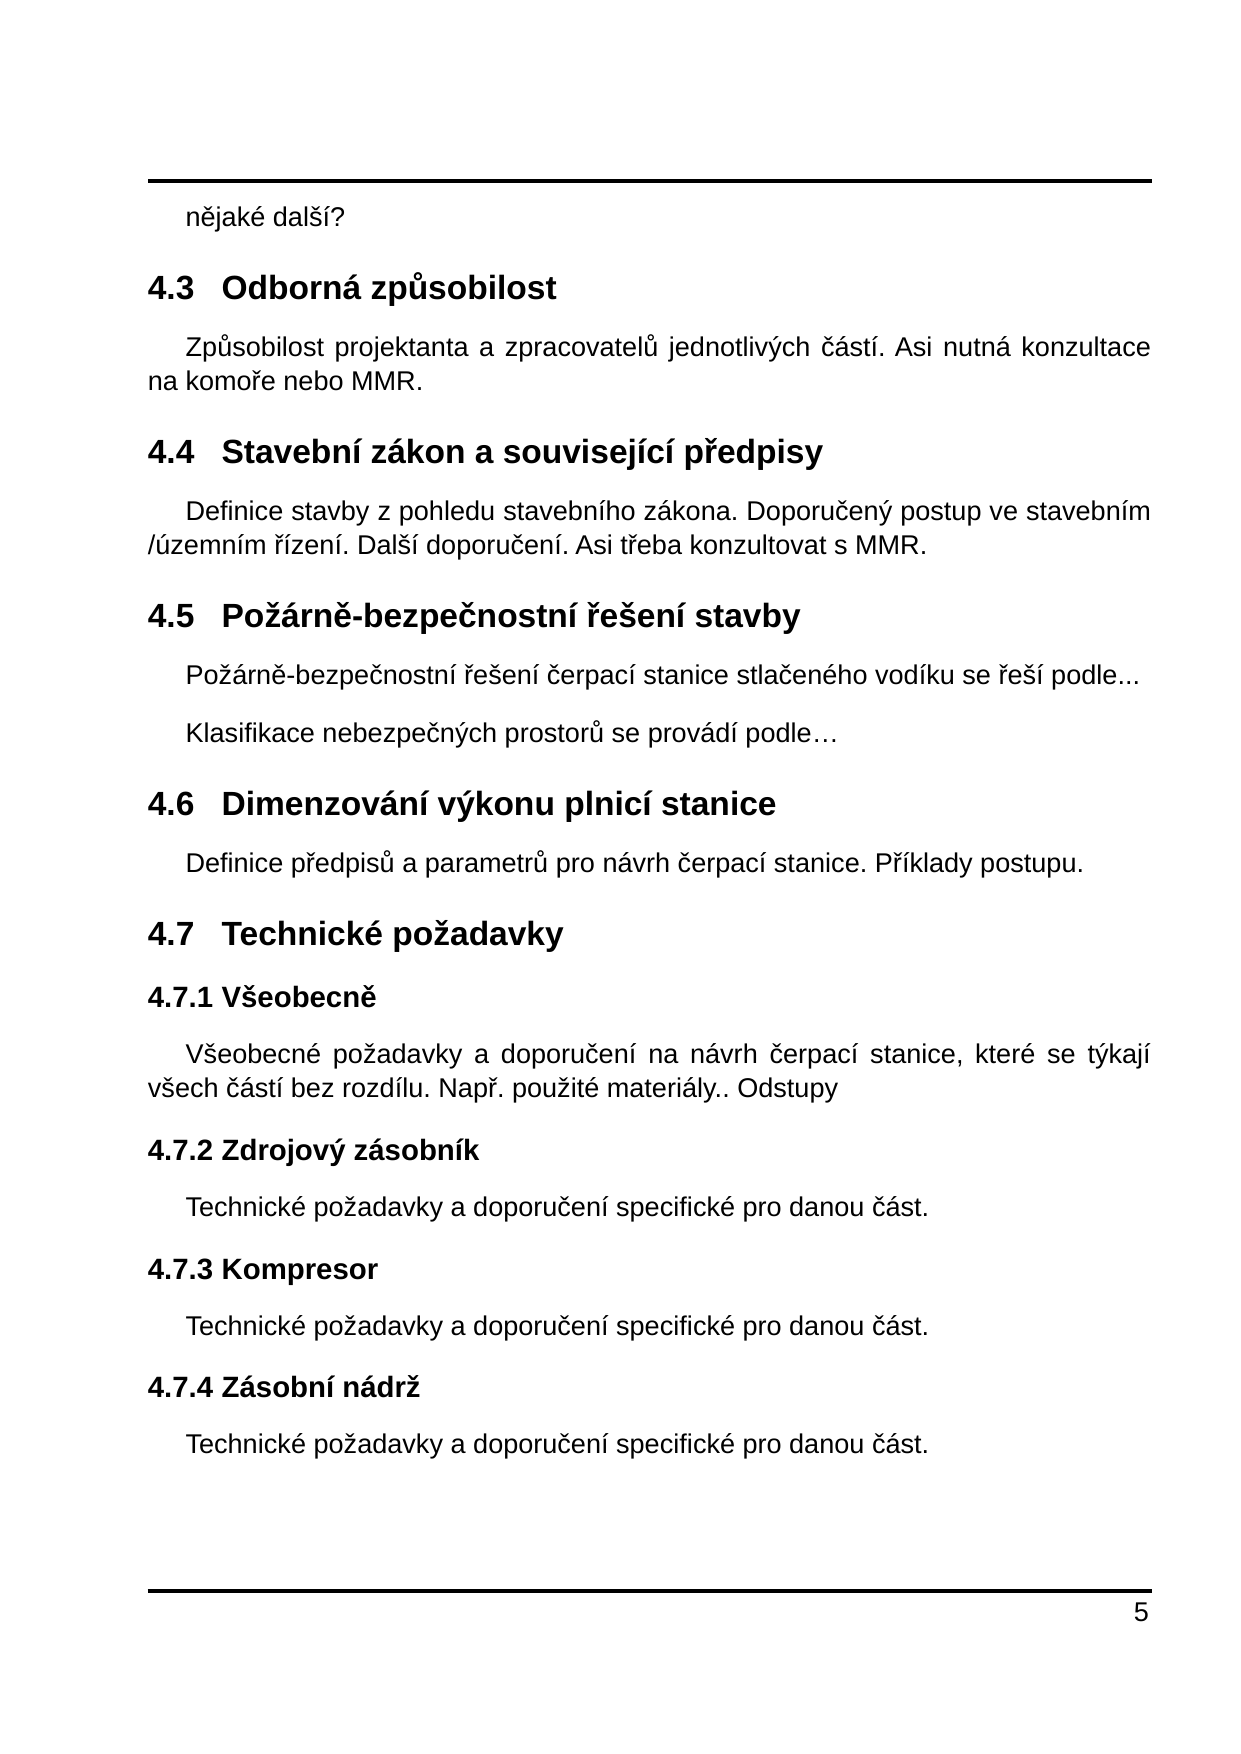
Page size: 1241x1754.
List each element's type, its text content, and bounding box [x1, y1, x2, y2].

subtitle Stavební zákon a související předpisy [148, 432, 1152, 471]
text Technické požadavky a doporučení specifické pro danou část. [148, 1309, 1152, 1341]
subtitle Kompresor [148, 1252, 1152, 1285]
text Všeobecné požadavky a doporučení na návrh čerpací stanice, které se týkají všech částí bez rozdílu. Např. použité materiály.. Odstupy [148, 1038, 1152, 1103]
subtitle Dimenzování výkonu plnicí stanice [148, 784, 1152, 823]
subtitle Zdrojový zásobník [148, 1133, 1152, 1167]
subtitle Všeobecně [148, 980, 1152, 1013]
text Technické požadavky a doporučení specifické pro danou část. [148, 1191, 1152, 1222]
text Požárně-bezpečnostní řešení čerpací stanice stlačeného vodíku se řeší podle... [148, 659, 1152, 690]
subtitle Odborná způsobilost [148, 268, 1152, 306]
subtitle Zásobní nádrž [148, 1370, 1152, 1404]
text Definice předpisů a parametrů pro návrh čerpací stanice. Příklady postupu. [148, 847, 1152, 878]
text nějaké další? [148, 201, 1152, 232]
subtitle Požárně-bezpečnostní řešení stavby [148, 596, 1152, 635]
subtitle Technické požadavky [148, 914, 1152, 953]
text Způsobilost projektanta a zpracovatelů jednotlivých částí. Asi nutná konzultace na komoře nebo MMR. [148, 331, 1152, 396]
text Definice stavby z pohledu stavebního zákona. Doporučený postup ve stavebním /územním řízení. Další doporučení. Asi třeba konzultovat s MMR. [148, 495, 1152, 561]
text Klasifikace nebezpečných prostorů se provádí podle… [148, 717, 1152, 748]
text Technické požadavky a doporučení specifické pro danou část. [148, 1428, 1152, 1459]
